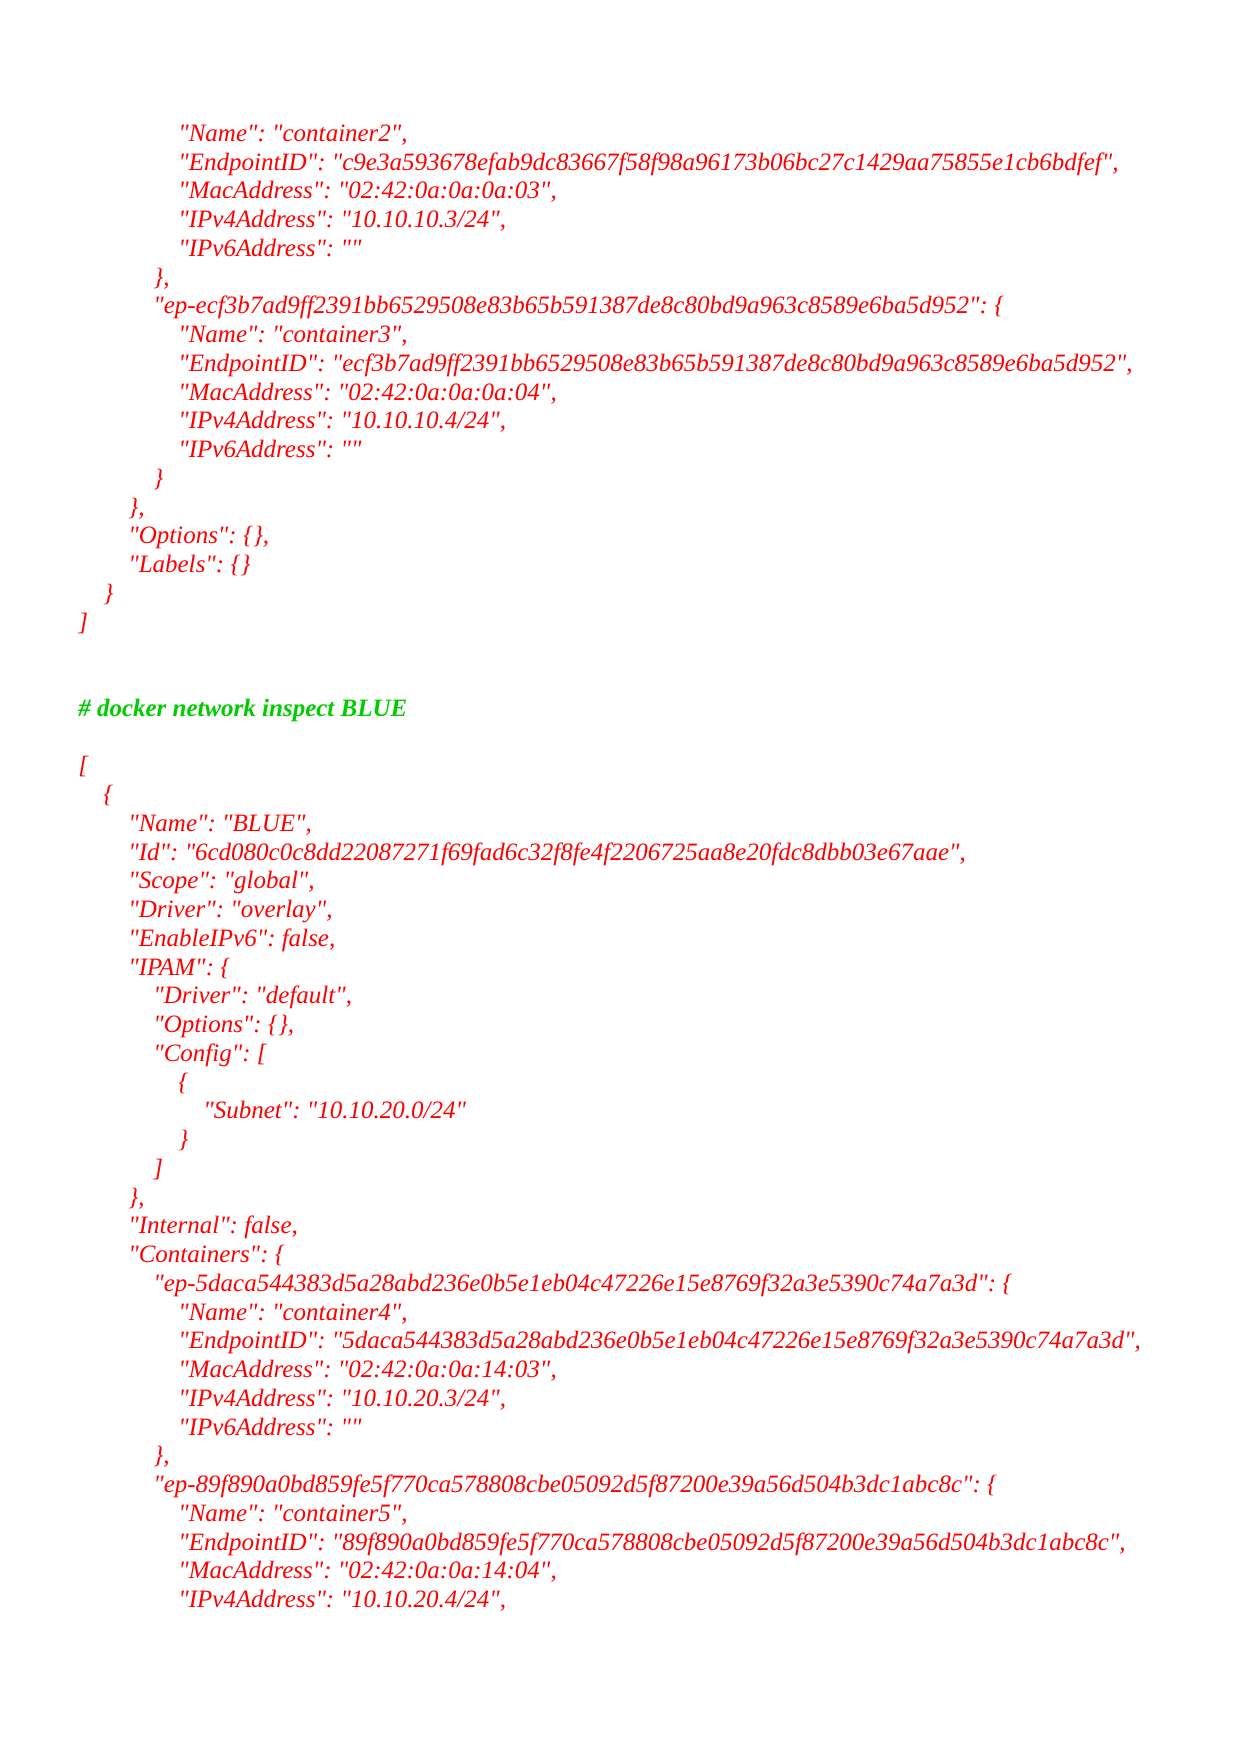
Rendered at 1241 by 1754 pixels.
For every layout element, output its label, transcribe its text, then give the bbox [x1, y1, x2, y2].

text "IPv4Address": "10.10.10.4/24", [78, 406, 1178, 434]
text "EndpointID": "89f890a0bd859fe5f770ca578808cbe05092d5f87200e39a56d504b3dc1abc8c", [78, 1527, 1178, 1556]
text "Name": "container5", [78, 1498, 1178, 1527]
text { [78, 779, 1178, 808]
text "ep-5daca544383d5a28abd236e0b5e1eb04c47226e15e8769f32a3e5390c74a7a3d": { [78, 1268, 1178, 1297]
text }, [78, 262, 1178, 291]
text "Driver": "default", [78, 981, 1178, 1009]
text "Options": {}, [78, 521, 1178, 549]
text "EnableIPv6": false, [78, 923, 1178, 952]
text "MacAddress": "02:42:0a:0a:14:03", [78, 1354, 1178, 1383]
text "IPv6Address": "" [78, 233, 1178, 262]
text ] [78, 1153, 1178, 1182]
text "Options": {}, [78, 1009, 1178, 1038]
text [ [78, 751, 1178, 779]
text "IPv4Address": "10.10.10.3/24", [78, 204, 1178, 233]
text } [78, 463, 1178, 492]
text "Labels": {} [78, 549, 1178, 578]
text "IPv6Address": "" [78, 434, 1178, 463]
text }, [78, 1182, 1178, 1211]
text "ep-ecf3b7ad9ff2391bb6529508e83b65b591387de8c80bd9a963c8589e6ba5d952": { [78, 291, 1178, 319]
text "Name": "container2", [78, 118, 1178, 147]
text } [78, 1124, 1178, 1153]
text "MacAddress": "02:42:0a:0a:0a:04", [78, 377, 1178, 406]
text ] [78, 607, 1178, 636]
text # docker network inspect BLUE [78, 693, 1178, 722]
text "EndpointID": "5daca544383d5a28abd236e0b5e1eb04c47226e15e8769f32a3e5390c74a7a3d", [78, 1326, 1178, 1354]
text }, [78, 492, 1178, 521]
text "IPv4Address": "10.10.20.4/24", [78, 1584, 1178, 1613]
text "Driver": "overlay", [78, 894, 1178, 923]
text { [78, 1067, 1178, 1096]
text "IPv4Address": "10.10.20.3/24", [78, 1383, 1178, 1412]
text "EndpointID": "ecf3b7ad9ff2391bb6529508e83b65b591387de8c80bd9a963c8589e6ba5d952", [78, 348, 1178, 377]
text "ep-89f890a0bd859fe5f770ca578808cbe05092d5f87200e39a56d504b3dc1abc8c": { [78, 1469, 1178, 1498]
text "IPAM": { [78, 952, 1178, 981]
text } [78, 578, 1178, 607]
text "Scope": "global", [78, 866, 1178, 894]
text "Containers": { [78, 1239, 1178, 1268]
text "EndpointID": "c9e3a593678efab9dc83667f58f98a96173b06bc27c1429aa75855e1cb6bdfef", [78, 147, 1178, 176]
text "Internal": false, [78, 1211, 1178, 1239]
text "MacAddress": "02:42:0a:0a:0a:03", [78, 176, 1178, 204]
text "Subnet": "10.10.20.0/24" [78, 1096, 1178, 1124]
text "Id": "6cd080c0c8dd22087271f69fad6c32f8fe4f2206725aa8e20fdc8dbb03e67aae", [78, 837, 1178, 866]
text }, [78, 1441, 1178, 1469]
text "Name": "BLUE", [78, 808, 1178, 837]
text "Name": "container4", [78, 1297, 1178, 1326]
text "IPv6Address": "" [78, 1412, 1178, 1441]
text "MacAddress": "02:42:0a:0a:14:04", [78, 1556, 1178, 1584]
text "Name": "container3", [78, 319, 1178, 348]
text "Config": [ [78, 1038, 1178, 1067]
